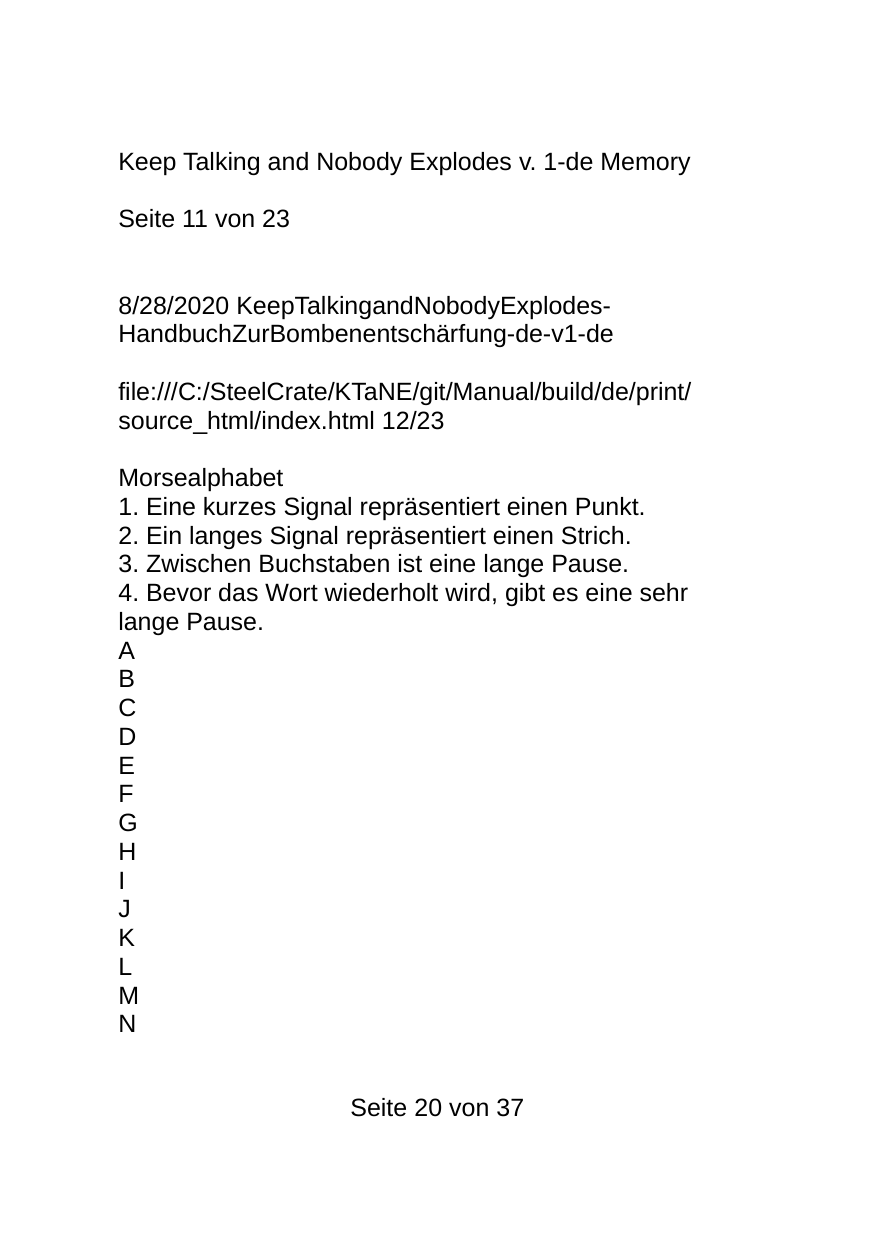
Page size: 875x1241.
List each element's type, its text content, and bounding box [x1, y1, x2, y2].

text 1. Eine kurzes Signal repräsentiert einen Punkt. [118, 492, 756, 521]
text J [118, 894, 756, 923]
text 2. Ein langes Signal repräsentiert einen Strich. [118, 521, 756, 549]
text K [118, 923, 756, 952]
text Keep Talking and Nobody Explodes v. 1-de Memory [118, 147, 756, 176]
text 3. Zwischen Buchstaben ist eine lange Pause. [118, 549, 756, 578]
text D [118, 722, 756, 751]
text H [118, 837, 756, 866]
text L [118, 952, 756, 981]
text F [118, 779, 756, 808]
text N [118, 1009, 756, 1038]
text C [118, 693, 756, 722]
text 4. Bevor das Wort wiederholt wird, gibt es eine sehr [118, 578, 756, 607]
text A [118, 636, 756, 664]
text M [118, 981, 756, 1009]
text file:///C:/SteelCrate/KTaNE/git/Manual/build/de/print/source_html/index.html 12/23 [118, 377, 756, 434]
text lange Pause. [118, 607, 756, 636]
text E [118, 751, 756, 779]
text B [118, 664, 756, 693]
text 8/28/2020 KeepTalkingandNobodyExplodes-HandbuchZurBombenentschärfung-de-v1-de [118, 291, 756, 348]
text Seite 11 von 23 [118, 204, 756, 233]
text Morsealphabet [118, 463, 756, 492]
text I [118, 866, 756, 894]
text G [118, 808, 756, 837]
